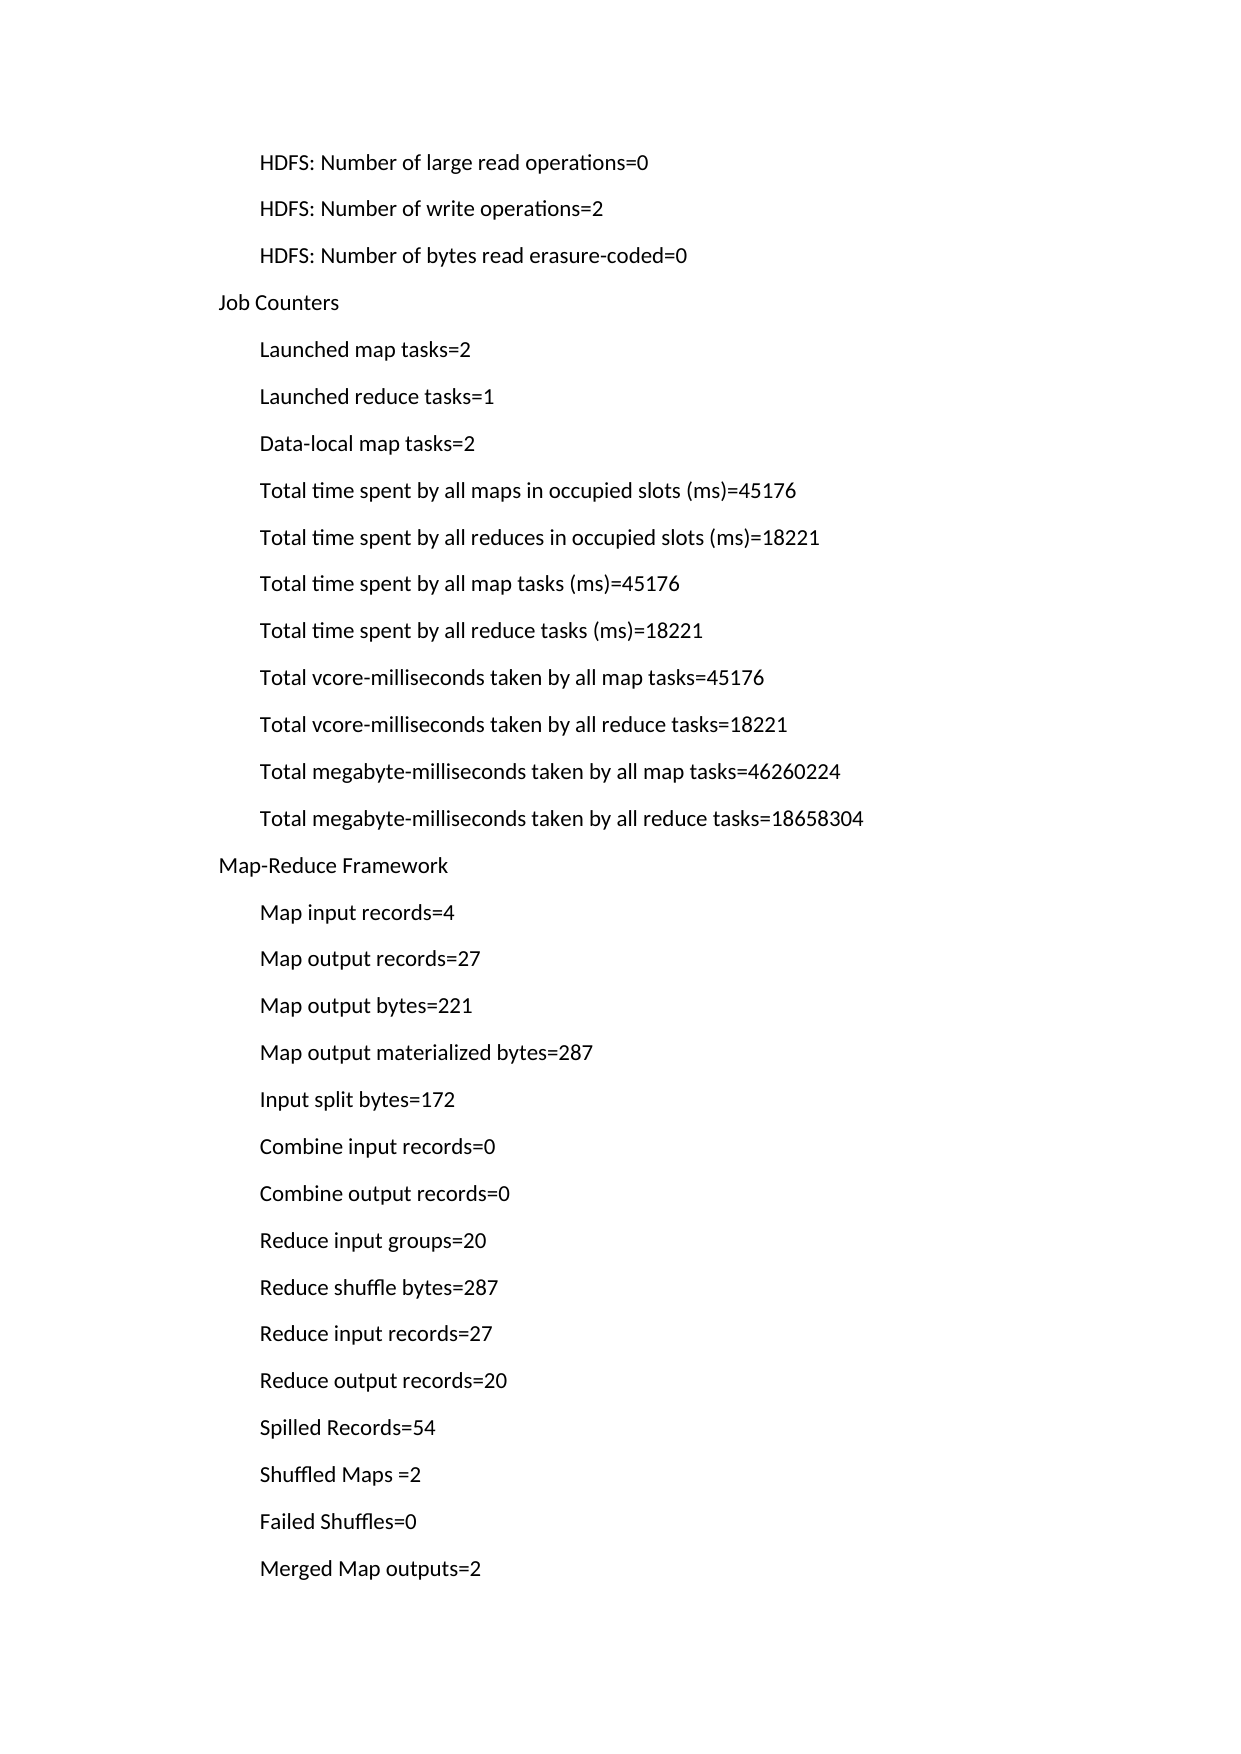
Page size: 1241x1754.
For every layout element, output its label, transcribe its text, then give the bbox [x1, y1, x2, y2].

text HDFS: Number of large read operations=0 [177, 148, 1063, 176]
text Spilled Records=54 [177, 1413, 1063, 1441]
text Total vcore-milliseconds taken by all map tasks=45176 [177, 663, 1063, 691]
text Total time spent by all reduce tasks (ms)=18221 [177, 616, 1063, 644]
text Combine input records=0 [177, 1132, 1063, 1160]
text Input split bytes=172 [177, 1085, 1063, 1113]
text Total megabyte-milliseconds taken by all map tasks=46260224 [177, 757, 1063, 785]
text Map input records=4 [177, 898, 1063, 926]
text Reduce input records=27 [177, 1319, 1063, 1347]
text Map output records=27 [177, 944, 1063, 972]
text Reduce output records=20 [177, 1366, 1063, 1394]
text Merged Map outputs=2 [177, 1554, 1063, 1582]
text Shuffled Maps =2 [177, 1460, 1063, 1488]
text Total vcore-milliseconds taken by all reduce tasks=18221 [177, 710, 1063, 738]
text Map output materialized bytes=287 [177, 1038, 1063, 1066]
text Launched reduce tasks=1 [177, 382, 1063, 410]
text Reduce shuffle bytes=287 [177, 1273, 1063, 1301]
text Map-Reduce Framework [177, 851, 1063, 879]
text Total time spent by all reduces in occupied slots (ms)=18221 [177, 523, 1063, 551]
text Combine output records=0 [177, 1179, 1063, 1207]
text Total time spent by all maps in occupied slots (ms)=45176 [177, 476, 1063, 504]
text Total megabyte-milliseconds taken by all reduce tasks=18658304 [177, 804, 1063, 832]
text Failed Shuffles=0 [177, 1507, 1063, 1535]
text Map output bytes=221 [177, 991, 1063, 1019]
text Job Counters [177, 288, 1063, 316]
text HDFS: Number of write operations=2 [177, 194, 1063, 222]
text Launched map tasks=2 [177, 335, 1063, 363]
text Reduce input groups=20 [177, 1226, 1063, 1254]
text Data-local map tasks=2 [177, 429, 1063, 457]
text HDFS: Number of bytes read erasure-coded=0 [177, 241, 1063, 269]
text Total time spent by all map tasks (ms)=45176 [177, 569, 1063, 597]
